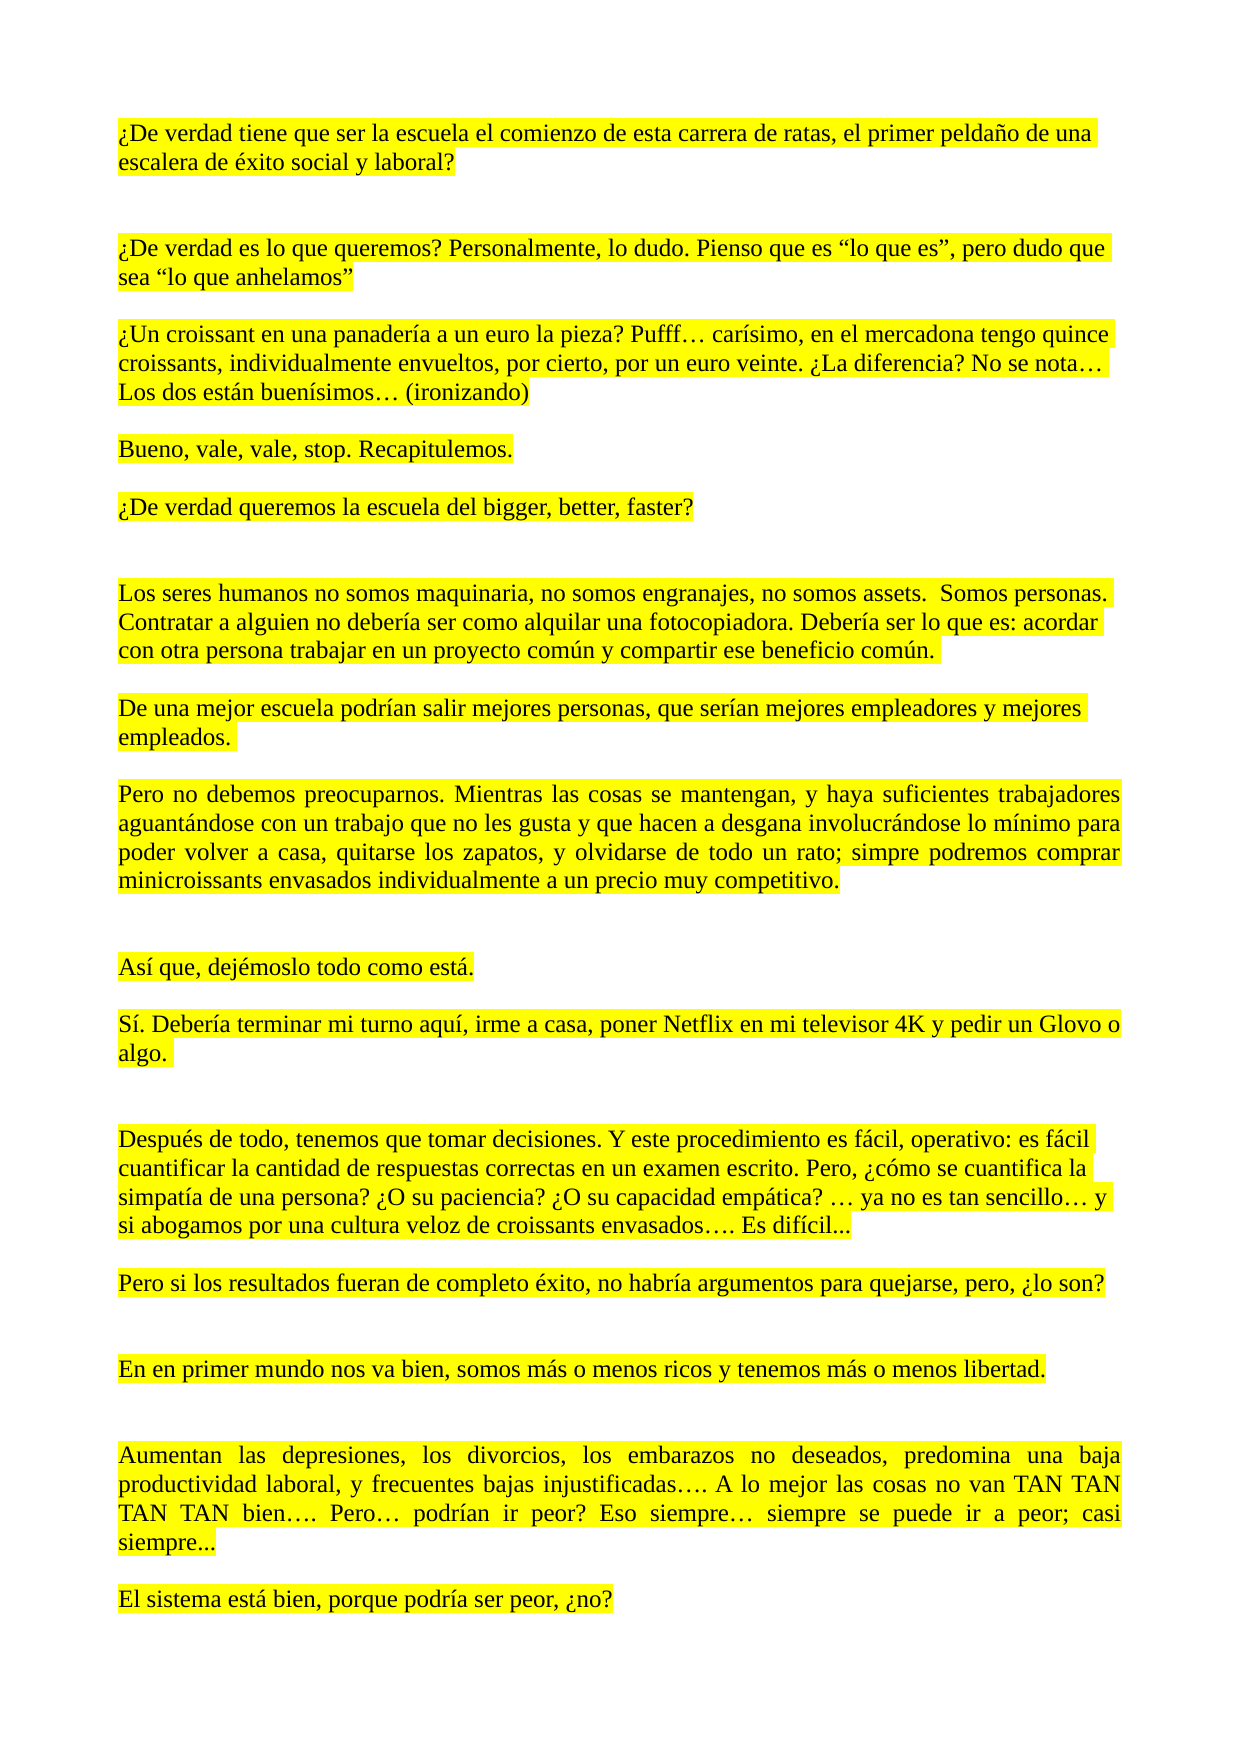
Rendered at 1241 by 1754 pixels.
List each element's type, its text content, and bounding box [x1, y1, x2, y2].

text ¿De verdad queremos la escuela del bigger, better, faster? [118, 492, 1122, 521]
text Después de todo, tenemos que tomar decisiones. Y este procedimiento es fácil, operativo: es fácil cuantificar la cantidad de respuestas correctas en un examen escrito. Pero, ¿cómo se cuantifica la simpatía de una persona? ¿O su paciencia? ¿O su capacidad empática? … ya no es tan sencillo… y si abogamos por una cultura veloz de croissants envasados…. Es difícil... [118, 1124, 1122, 1239]
text De una mejor escuela podrían salir mejores personas, que serían mejores empleadores y mejores empleados. [118, 693, 1122, 751]
text Pero si los resultados fueran de completo éxito, no habría argumentos para quejarse, pero, ¿lo son? [118, 1268, 1122, 1297]
text Sí. Debería terminar mi turno aquí, irme a casa, poner Netflix en mi televisor 4K y pedir un Glovo o algo. [118, 1009, 1122, 1067]
text Así que, dejémoslo todo como está. [118, 952, 1122, 981]
text Pero no debemos preocuparnos. Mientras las cosas se mantengan, y haya suficientes trabajadores aguantándose con un trabajo que no les gusta y que hacen a desgana involucrándose lo mínimo para poder volver a casa, quitarse los zapatos, y olvidarse de todo un rato; simpre podremos comprar minicroissants envasados individualmente a un precio muy competitivo. [118, 779, 1122, 894]
text ¿De verdad tiene que ser la escuela el comienzo de esta carrera de ratas, el primer peldaño de una escalera de éxito social y laboral? [118, 118, 1122, 176]
text Los seres humanos no somos maquinaria, no somos engranajes, no somos assets. Somos personas. Contratar a alguien no debería ser como alquilar una fotocopiadora. Debería ser lo que es: acordar con otra persona trabajar en un proyecto común y compartir ese beneficio común. [118, 578, 1122, 664]
text El sistema está bien, porque podría ser peor, ¿no? [118, 1584, 1122, 1613]
text Aumentan las depresiones, los divorcios, los embarazos no deseados, predomina una baja productividad laboral, y frecuentes bajas injustificadas…. A lo mejor las cosas no van TAN TAN TAN TAN bien…. Pero… podrían ir peor? Eso siempre… siempre se puede ir a peor; casi siempre... [118, 1441, 1122, 1556]
text ¿De verdad es lo que queremos? Personalmente, lo dudo. Pienso que es “lo que es”, pero dudo que sea “lo que anhelamos” [118, 233, 1122, 291]
text Bueno, vale, vale, stop. Recapitulemos. [118, 434, 1122, 463]
text ¿Un croissant en una panadería a un euro la pieza? Pufff… carísimo, en el mercadona tengo quince croissants, individualmente envueltos, por cierto, por un euro veinte. ¿La diferencia? No se nota… Los dos están buenísimos… (ironizando) [118, 319, 1122, 406]
text En en primer mundo nos va bien, somos más o menos ricos y tenemos más o menos libertad. [118, 1354, 1122, 1383]
